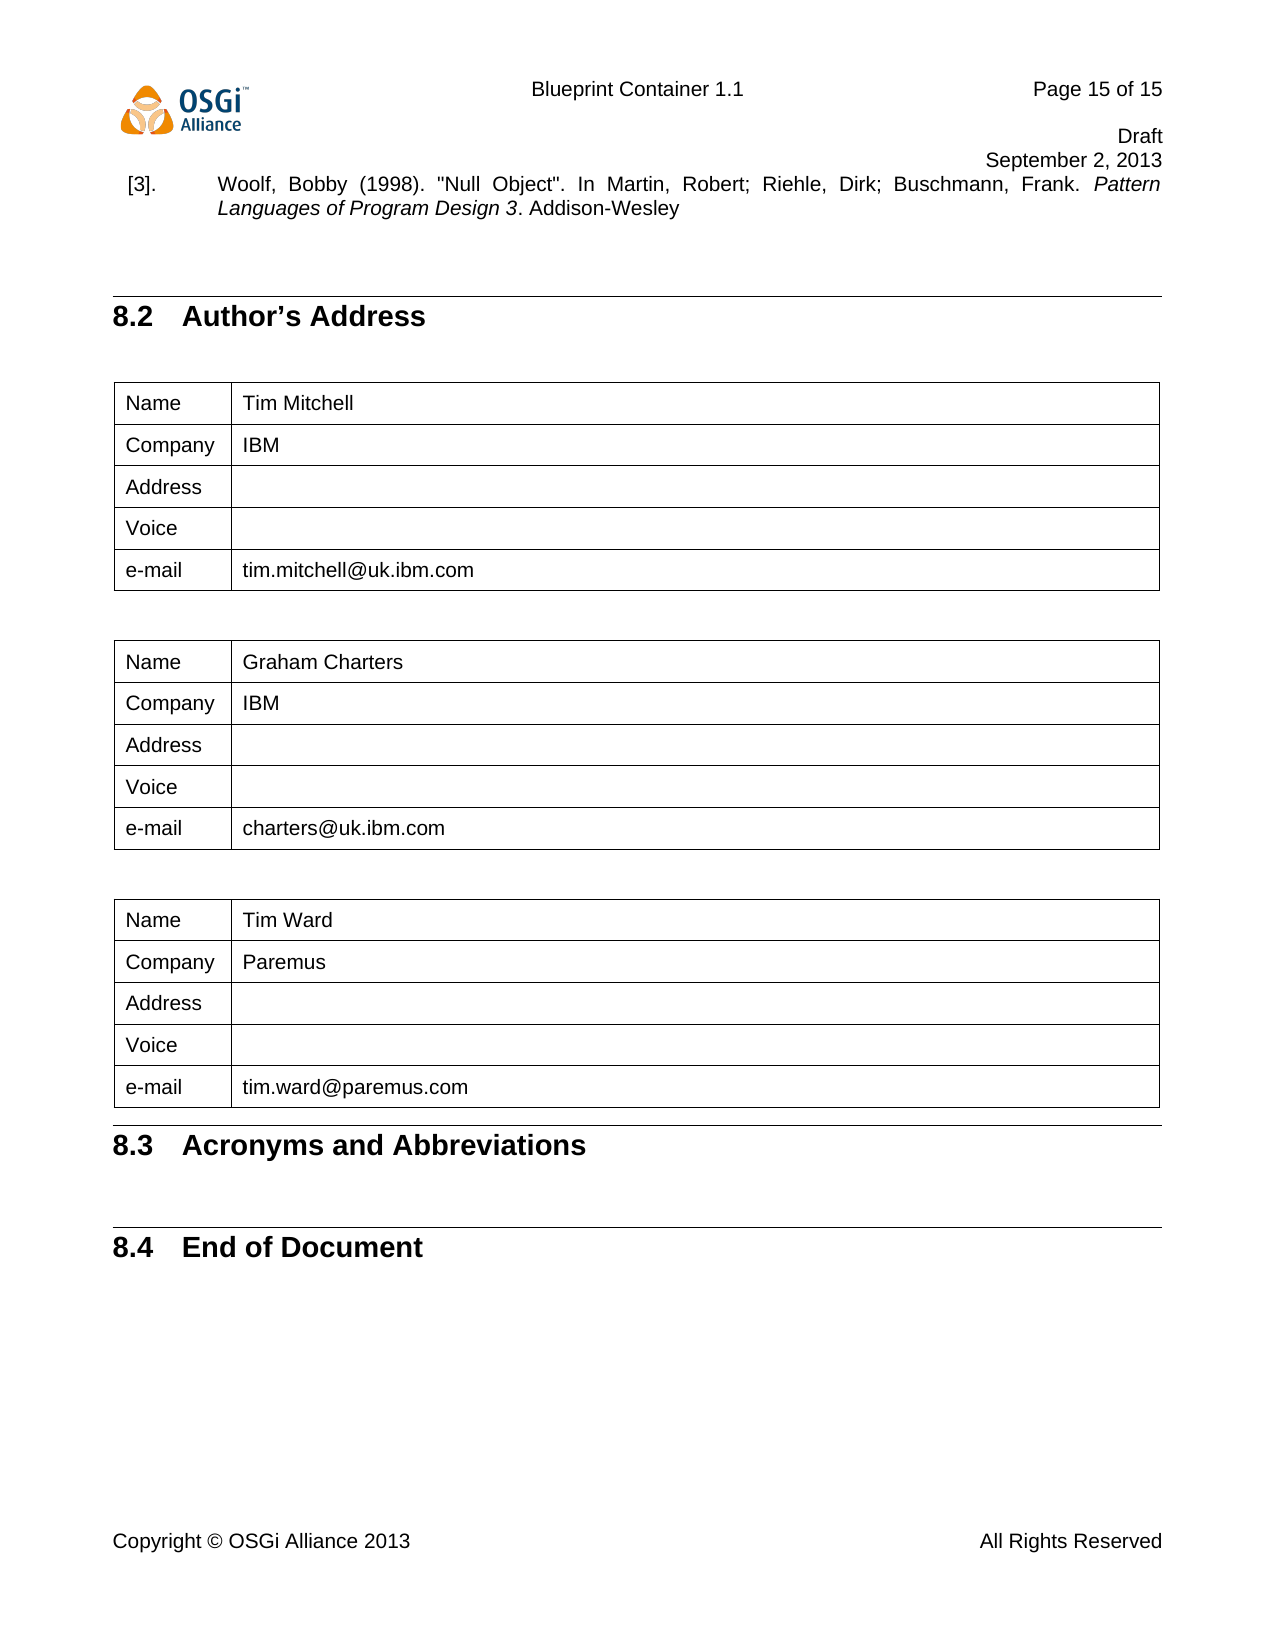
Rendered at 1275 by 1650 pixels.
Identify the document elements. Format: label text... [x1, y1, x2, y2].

table_cell [232, 1025, 1159, 1065]
table_cell IBM [232, 683, 1159, 723]
table_cell [232, 466, 1159, 507]
table_cell Voice [115, 1025, 231, 1065]
table_cell Paremus [232, 941, 1159, 982]
list Woolf, Bobby (1998). "Null Object". In Martin, Robert; Riehle, Dirk; Buschmann, Frank. Pattern Languages of Program Design 3. Addison-Wesley [127, 172, 1162, 220]
subtitle End of Document [112, 1228, 1162, 1263]
table_cell e-mail [115, 1066, 231, 1107]
subtitle Acronyms and Abbreviations [112, 1126, 1162, 1161]
table_header Tim Mitchell [232, 383, 1159, 423]
table_cell e-mail [115, 808, 231, 848]
table_cell Address [115, 983, 231, 1023]
table_cell e-mail [115, 550, 231, 590]
table_cell Address [115, 725, 231, 765]
table_cell Voice [115, 508, 231, 548]
picture [113, 78, 257, 142]
table_cell Voice [115, 766, 231, 807]
table_cell IBM [232, 425, 1159, 465]
table_cell Company [115, 425, 231, 465]
table_cell tim.mitchell@uk.ibm.com [232, 550, 1159, 590]
table_cell [232, 508, 1159, 548]
table_cell charters@uk.ibm.com [232, 808, 1159, 848]
table_cell Company [115, 941, 231, 982]
table_cell Company [115, 683, 231, 723]
table_cell Address [115, 466, 231, 507]
table_cell [232, 983, 1159, 1023]
table_header Name [115, 383, 231, 423]
table_cell [232, 725, 1159, 765]
table_cell tim.ward@paremus.com [232, 1066, 1159, 1107]
table_header Tim Ward [232, 900, 1159, 940]
table_header Name [115, 900, 231, 940]
table_cell [232, 766, 1159, 807]
table_header Name [115, 641, 231, 682]
subtitle Author’s Address [112, 297, 1162, 333]
table_header Graham Charters [232, 641, 1159, 682]
